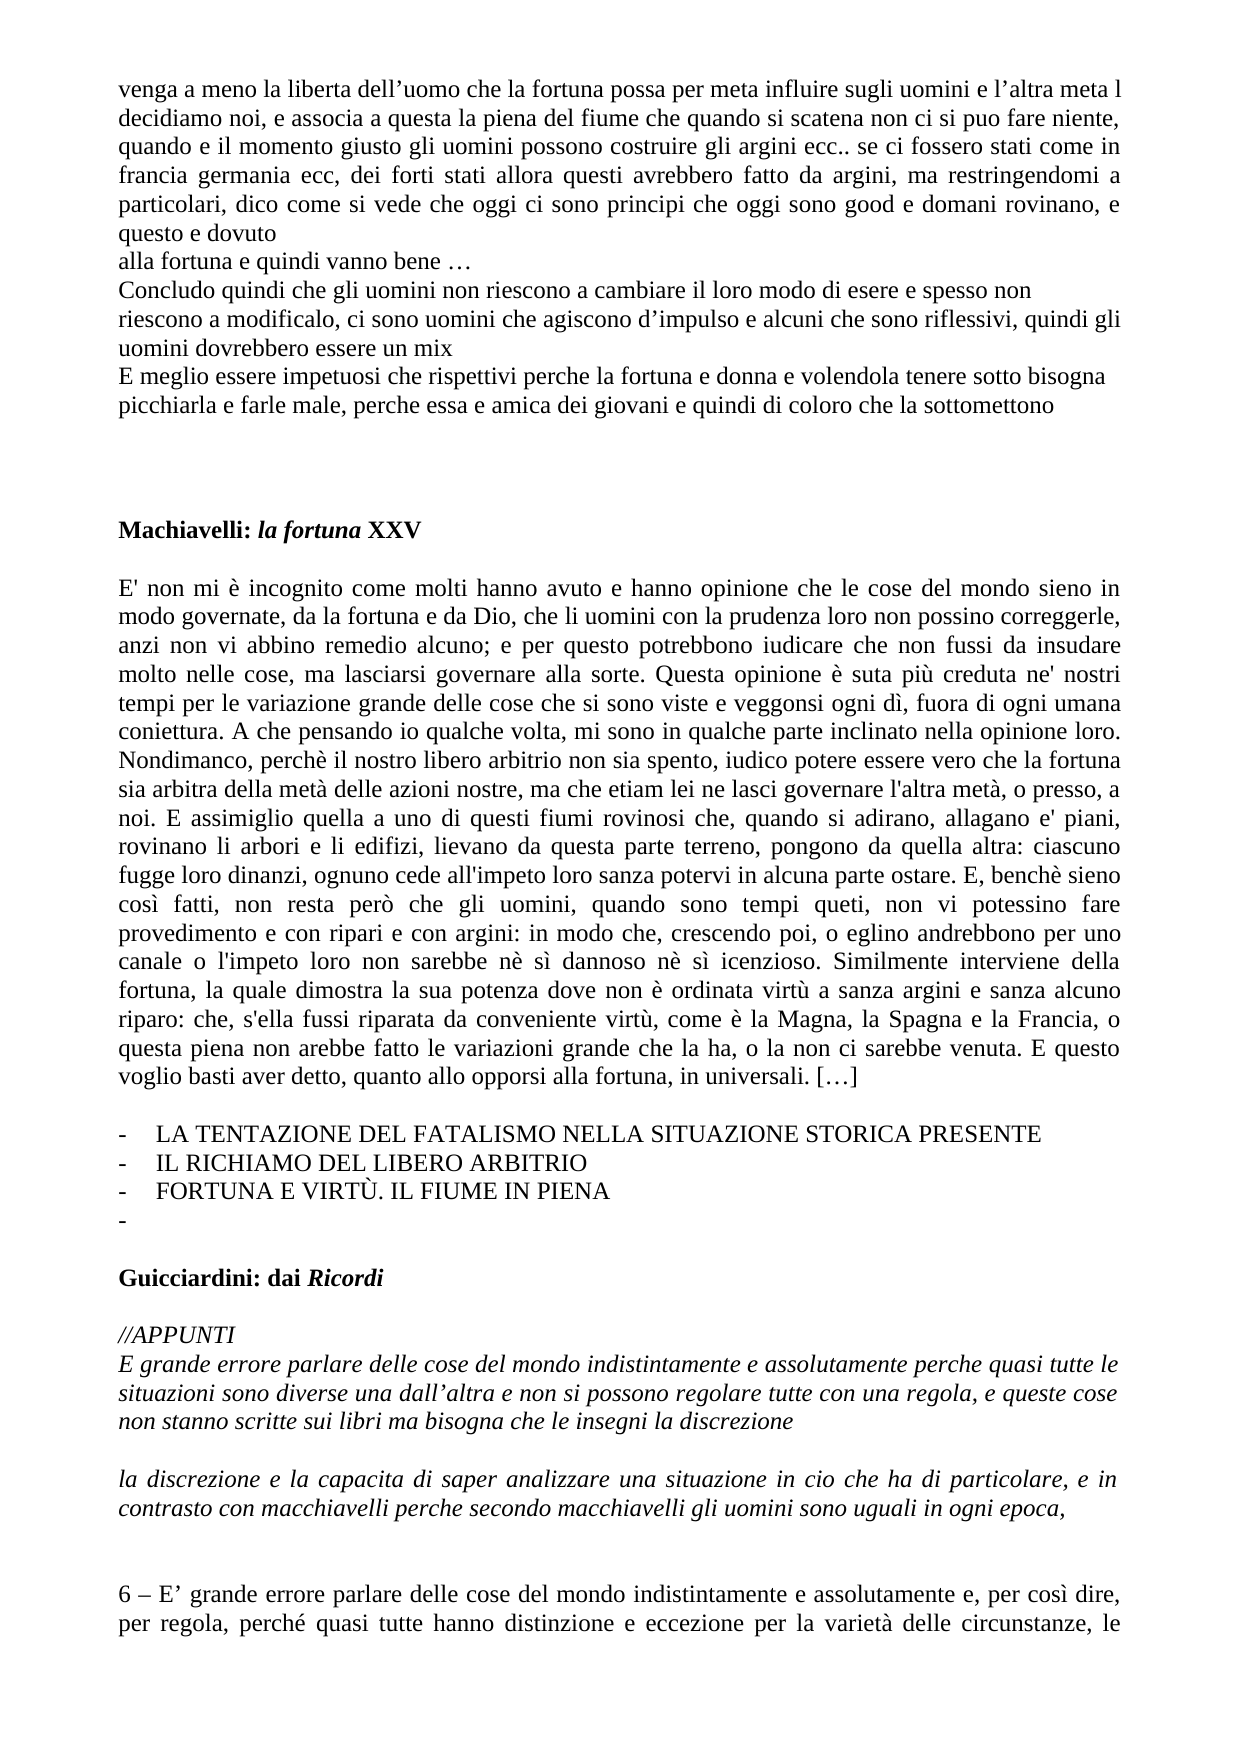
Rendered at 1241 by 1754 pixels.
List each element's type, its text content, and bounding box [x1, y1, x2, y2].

text E meglio essere impetuosi che rispettivi perche la fortuna e donna e volendola tenere sotto bisogna picchiarla e farle male, perche essa e amica dei giovani e quindi di coloro che la sottomettono [118, 361, 1122, 419]
list LA TENTAZIONE DEL FATALISMO NELLA SITUAZIONE STORICA PRESENTE [118, 1119, 1122, 1148]
list IL RICHIAMO DEL LIBERO ARBITRIO [118, 1148, 1122, 1176]
text //APPUNTI [118, 1320, 1122, 1349]
text alla fortuna e quindi vanno bene … [118, 246, 1122, 275]
text venga a meno la liberta dell’uomo che la fortuna possa per meta influire sugli uomini e l’altra meta l decidiamo noi, e associa a questa la piena del fiume che quando si scatena non ci si puo fare niente, quando e il momento giusto gli uomini possono costruire gli argini ecc.. se ci fossero stati come in francia germania ecc, dei forti stati allora questi avrebbero fatto da argini, ma restringendomi a particolari, dico come si vede che oggi ci sono principi che oggi sono good e domani rovinano, e questo e dovuto [118, 74, 1122, 246]
text Guicciardini: dai Ricordi [118, 1263, 1122, 1291]
text Machiavelli: la fortuna XXV [118, 515, 1122, 544]
text 6 – E’ grande errore parlare delle cose del mondo indistintamente e assolutamente e, per così dire, per regola, perché quasi tutte hanno distinzione e eccezione per la varietà delle circunstanze, le [118, 1579, 1122, 1636]
text E' non mi è incognito come molti hanno avuto e hanno opinione che le cose del mondo sieno in modo governate, da la fortuna e da Dio, che li uomini con la prudenza loro non possino correggerle, anzi non vi abbino remedio alcuno; e per questo potrebbono iudicare che non fussi da insudare molto nelle cose, ma lasciarsi governare alla sorte. Questa opinione è suta più creduta ne' nostri tempi per le variazione grande delle cose che si sono viste e veggonsi ogni dì, fuora di ogni umana coniettura. A che pensando io qualche volta, mi sono in qualche parte inclinato nella opinione loro. Nondimanco, perchè il nostro libero arbitrio non sia spento, iudico potere essere vero che la fortuna sia arbitra della metà delle azioni nostre, ma che etiam lei ne lasci governare l'altra metà, o presso, a noi. E assimiglio quella a uno di questi fiumi rovinosi che, quando si adirano, allagano e' piani, rovinano li arbori e li edifizi, lievano da questa parte terreno, pongono da quella altra: ciascuno fugge loro dinanzi, ognuno cede all'impeto loro sanza potervi in alcuna parte ostare. E, benchè sieno così fatti, non resta però che gli uomini, quando sono tempi queti, non vi potessino fare provedimento e con ripari e con argini: in modo che, crescendo poi, o eglino andrebbono per uno canale o l'impeto loro non sarebbe nè sì dannoso nè sì icenzioso. Similmente interviene della fortuna, la quale dimostra la sua potenza dove non è ordinata virtù a sanza argini e sanza alcuno riparo: che, s'ella fussi riparata da conveniente virtù, come è la Magna, la Spagna e la Francia, o questa piena non arebbe fatto le variazioni grande che la ha, o la non ci sarebbe venuta. E questo voglio basti aver detto, quanto allo opporsi alla fortuna, in universali. […] [118, 573, 1122, 1090]
text E grande errore parlare delle cose del mondo indistintamente e assolutamente perche quasi tutte le situazioni sono diverse una dall’altra e non si possono regolare tutte con una regola, e queste cose non stanno scritte sui libri ma bisogna che le insegni la discrezione [118, 1349, 1122, 1435]
list FORTUNA E VIRTÙ. IL FIUME IN PIENA [118, 1176, 1122, 1205]
text Concludo quindi che gli uomini non riescono a cambiare il loro modo di esere e spesso non riescono a modificalo, ci sono uomini che agiscono d’impulso e alcuni che sono riflessivi, quindi gli uomini dovrebbero essere un mix [118, 275, 1122, 361]
text la discrezione e la capacita di saper analizzare una situazione in cio che ha di particolare, e in contrasto con macchiavelli perche secondo macchiavelli gli uomini sono uguali in ogni epoca, [118, 1464, 1122, 1521]
